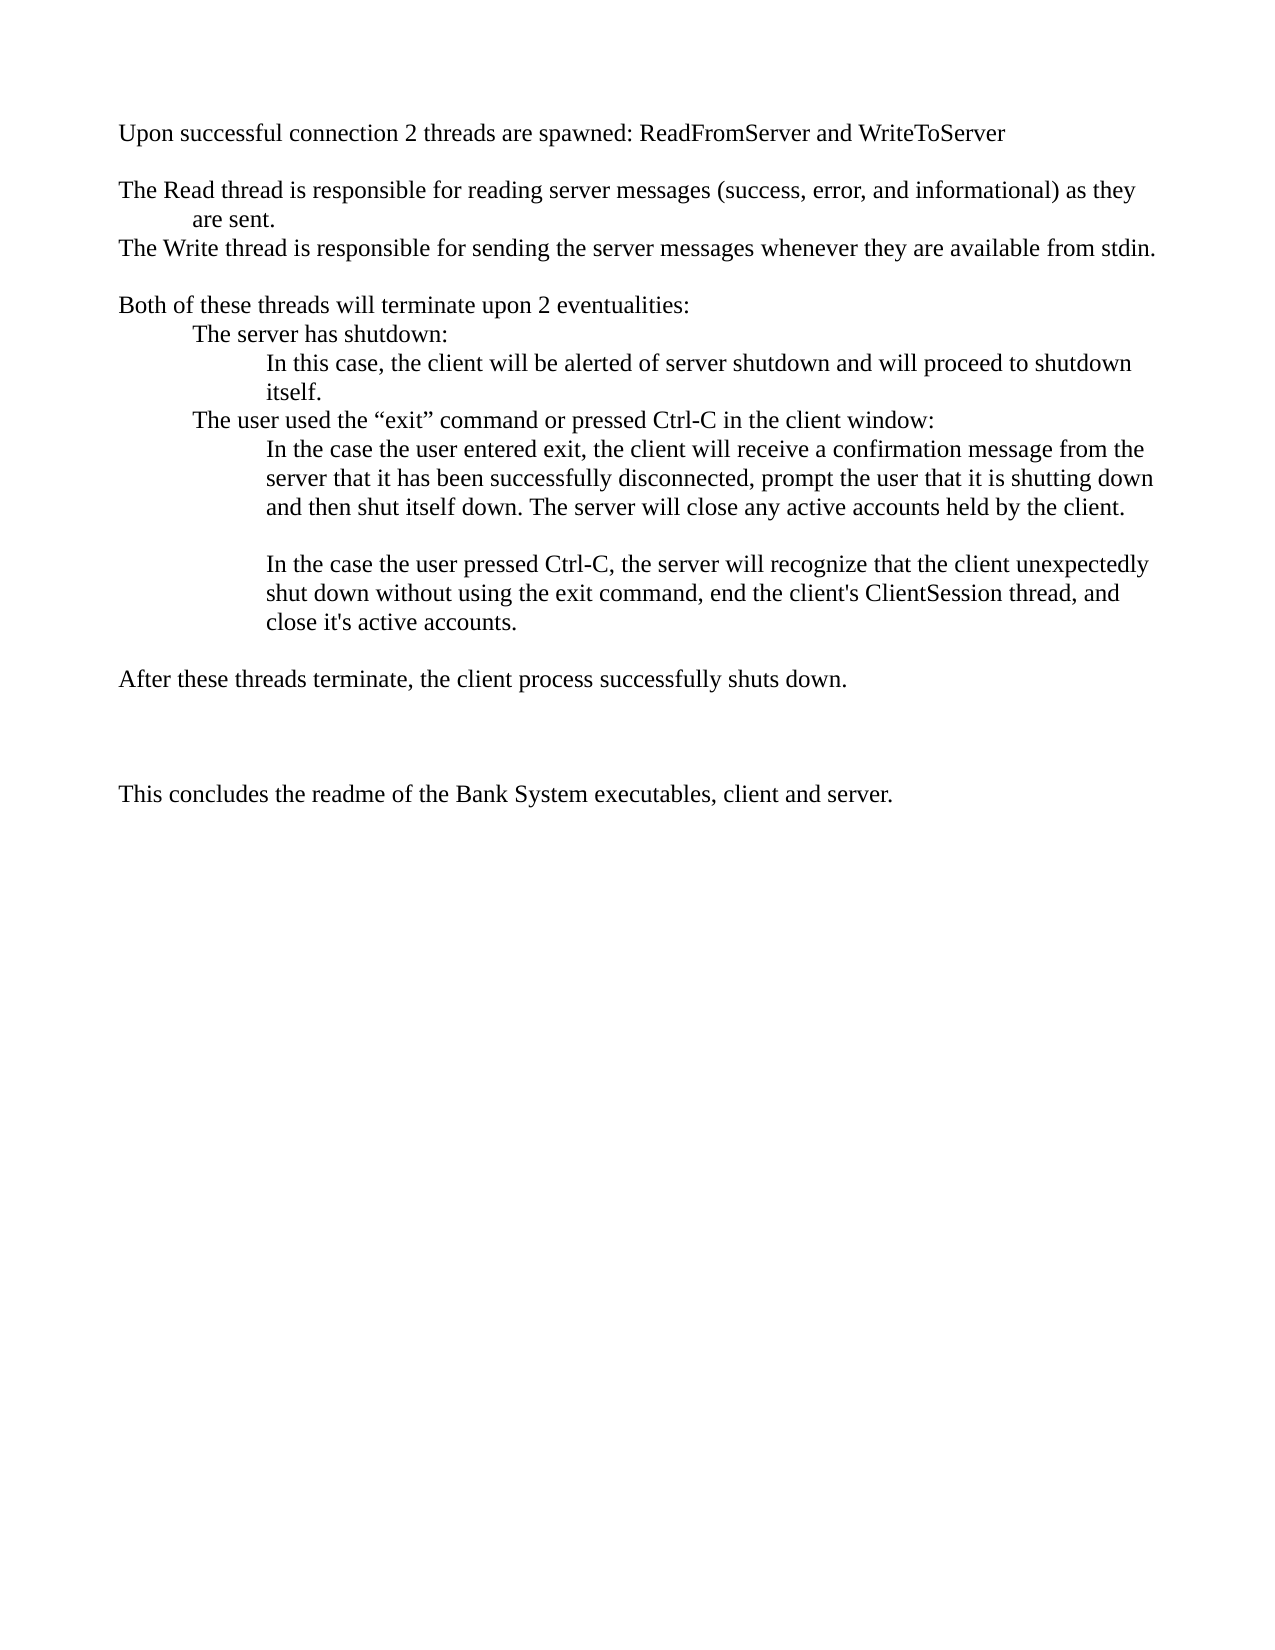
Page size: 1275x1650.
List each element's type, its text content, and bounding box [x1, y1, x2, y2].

text In the case the user entered exit, the client will receive a confirmation message from the server that it has been successfully disconnected, prompt the user that it is shutting down [118, 434, 1157, 492]
text In this case, the client will be alerted of server shutdown and will proceed to shutdown itself. [118, 348, 1157, 406]
text The Write thread is responsible for sending the server messages whenever they are available from stdin. [118, 233, 1157, 262]
text This concludes the readme of the Bank System executables, client and server. [118, 779, 1157, 808]
text and then shut itself down. The server will close any active accounts held by the client. [118, 492, 1157, 521]
text The Read thread is responsible for reading server messages (success, error, and informational) as they are sent. [118, 176, 1157, 233]
text Upon successful connection 2 threads are spawned: ReadFromServer and WriteToServer [118, 118, 1157, 147]
text After these threads terminate, the client process successfully shuts down. [118, 664, 1157, 693]
text In the case the user pressed Ctrl-C, the server will recognize that the client unexpectedly shut down without using the exit command, end the client's ClientSession thread, and close it's active accounts. [118, 549, 1157, 636]
text Both of these threads will terminate upon 2 eventualities: [118, 291, 1157, 319]
text The server has shutdown: [118, 319, 1157, 348]
text The user used the “exit” command or pressed Ctrl-C in the client window: [118, 406, 1157, 434]
